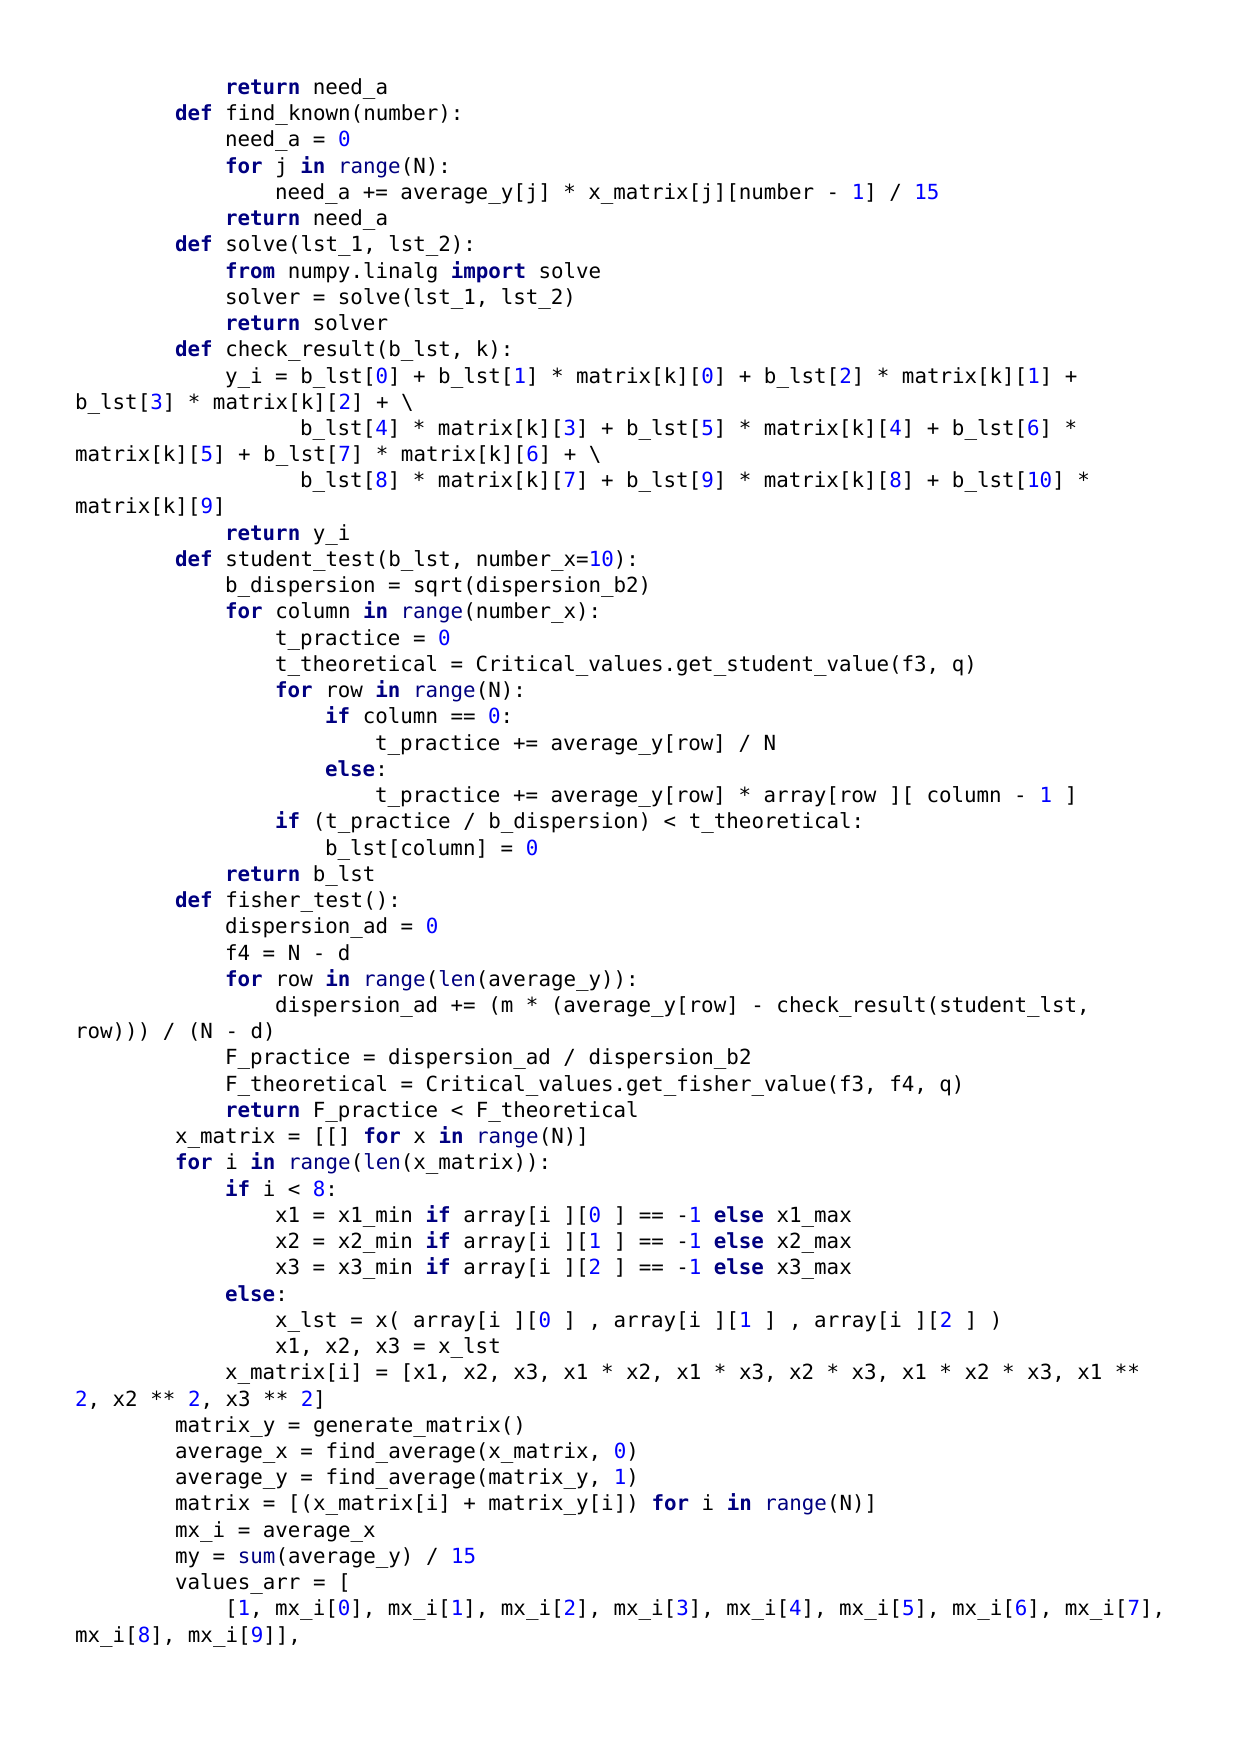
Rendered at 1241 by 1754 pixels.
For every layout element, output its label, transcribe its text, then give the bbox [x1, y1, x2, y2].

text F_practice = dispersion_ad / dispersion_b2 [75, 1045, 1165, 1070]
text if (t_practice / b_dispersion) < t_theoretical: [75, 809, 1165, 834]
text if i < 8: [75, 1177, 1165, 1201]
text dispersion_ad += (m * (average_y[row] - check_result(student_lst, row))) / (N - d) [75, 993, 1165, 1043]
text return b_lst [75, 862, 1165, 886]
text for row in range(len(average_y)): [75, 967, 1165, 991]
text need_a += average_y[j] * x_matrix[j][number - 1] / 15 [75, 180, 1165, 204]
text dispersion_ad = 0 [75, 914, 1165, 939]
text from numpy.linalg import solve [75, 259, 1165, 283]
text def student_test(b_lst, number_x=10): [75, 547, 1165, 571]
text F_theoretical = Critical_values.get_fisher_value(f3, f4, q) [75, 1072, 1165, 1096]
text average_x = find_average(x_matrix, 0) [75, 1439, 1165, 1463]
text solver = solve(lst_1, lst_2) [75, 285, 1165, 309]
text def find_known(number): [75, 101, 1165, 126]
text return y_i [75, 521, 1165, 545]
text t_practice += average_y[row] / N [75, 731, 1165, 755]
text return need_a [75, 75, 1165, 99]
text matrix_y = generate_matrix() [75, 1413, 1165, 1437]
text values_arr = [ [75, 1570, 1165, 1594]
text for row in range(N): [75, 678, 1165, 702]
text x_lst = x( array[i ][0 ] , array[i ][1 ] , array[i ][2 ] ) [75, 1308, 1165, 1332]
text y_i = b_lst[0] + b_lst[1] * matrix[k][0] + b_lst[2] * matrix[k][1] + b_lst[3] * matrix[k][2] + \ [75, 364, 1165, 414]
text b_lst[4] * matrix[k][3] + b_lst[5] * matrix[k][4] + b_lst[6] * matrix[k][5] + b_lst[7] * matrix[k][6] + \ [75, 416, 1165, 466]
text t_theoretical = Critical_values.get_student_value(f3, q) [75, 652, 1165, 676]
text t_practice = 0 [75, 626, 1165, 650]
text return solver [75, 311, 1165, 336]
text def check_result(b_lst, k): [75, 337, 1165, 362]
text b_lst[8] * matrix[k][7] + b_lst[9] * matrix[k][8] + b_lst[10] * matrix[k][9] [75, 468, 1165, 519]
text average_y = find_average(matrix_y, 1) [75, 1465, 1165, 1489]
text x_matrix[i] = [x1, x2, x3, x1 * x2, x1 * x3, x2 * x3, x1 * x2 * x3, x1 ** 2, x2 ** 2, x3 ** 2] [75, 1360, 1165, 1411]
text x3 = x3_min if array[i ][2 ] == -1 else x3_max [75, 1255, 1165, 1280]
text def fisher_test(): [75, 888, 1165, 912]
text b_dispersion = sqrt(dispersion_b2) [75, 573, 1165, 597]
text x_matrix = [[] for x in range(N)] [75, 1124, 1165, 1148]
text my = sum(average_y) / 15 [75, 1544, 1165, 1568]
text return F_practice < F_theoretical [75, 1098, 1165, 1122]
text x1, x2, x3 = x_lst [75, 1334, 1165, 1358]
text mx_i = average_x [75, 1518, 1165, 1542]
text b_lst[column] = 0 [75, 836, 1165, 860]
text return need_a [75, 206, 1165, 231]
text else: [75, 1282, 1165, 1306]
text need_a = 0 [75, 127, 1165, 152]
text else: [75, 757, 1165, 781]
text f4 = N - d [75, 941, 1165, 965]
text if column == 0: [75, 704, 1165, 729]
text matrix = [(x_matrix[i] + matrix_y[i]) for i in range(N)] [75, 1491, 1165, 1516]
text x2 = x2_min if array[i ][1 ] == -1 else x2_max [75, 1229, 1165, 1253]
text def solve(lst_1, lst_2): [75, 232, 1165, 257]
text x1 = x1_min if array[i ][0 ] == -1 else x1_max [75, 1203, 1165, 1227]
text for i in range(len(x_matrix)): [75, 1150, 1165, 1175]
text t_practice += average_y[row] * array[row ][ column - 1 ] [75, 783, 1165, 807]
text [1, mx_i[0], mx_i[1], mx_i[2], mx_i[3], mx_i[4], mx_i[5], mx_i[6], mx_i[7], mx_i[8], mx_i[9]], [75, 1596, 1165, 1647]
text for j in range(N): [75, 154, 1165, 178]
text for column in range(number_x): [75, 599, 1165, 624]
